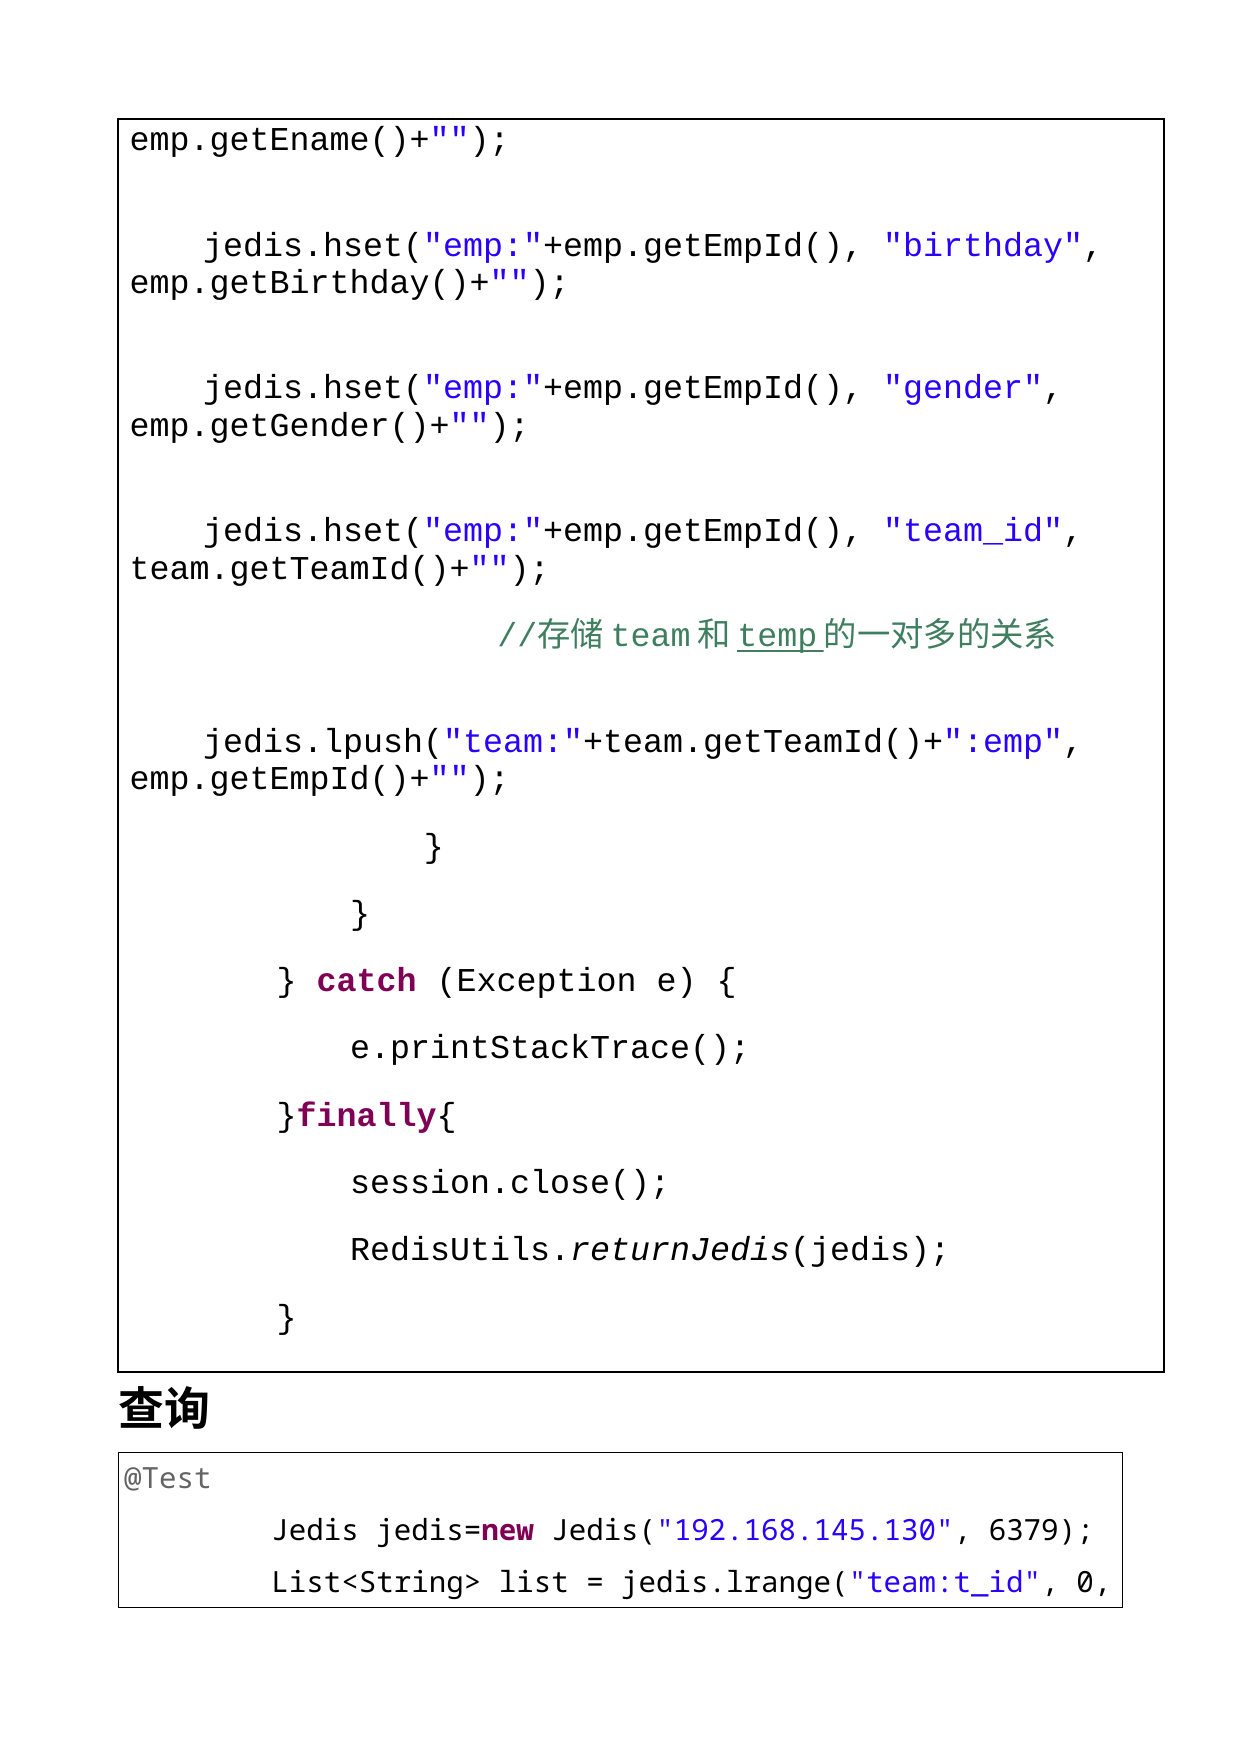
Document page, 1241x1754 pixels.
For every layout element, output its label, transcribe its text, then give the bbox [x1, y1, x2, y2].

text 查询 [118, 1373, 1122, 1439]
table_header emp.getEname()+""); jedis.hset("emp:"+emp.getEmpId(), "birthday", emp.getBirthday()+""); jedis.hset("emp:"+emp.getEmpId(), "gender", emp.getGender()+""); jedis.hset("emp:"+emp.getEmpId(), "team_id", team.getTeamId()+""); //存储team和temp的一对多的关系 jedis.lpush("team:"+team.getTeamId()+":emp", emp.getEmpId()+""); } } } catch (Exception e) { e.printStackTrace(); }finally{ session.close(); RedisUtils.returnJedis(jedis); } [119, 120, 1163, 1371]
table_header @Test Jedis jedis=new Jedis("192.168.145.130", 6379); List<String> list = jedis.lrange("team:t_id", 0, [119, 1453, 1122, 1607]
